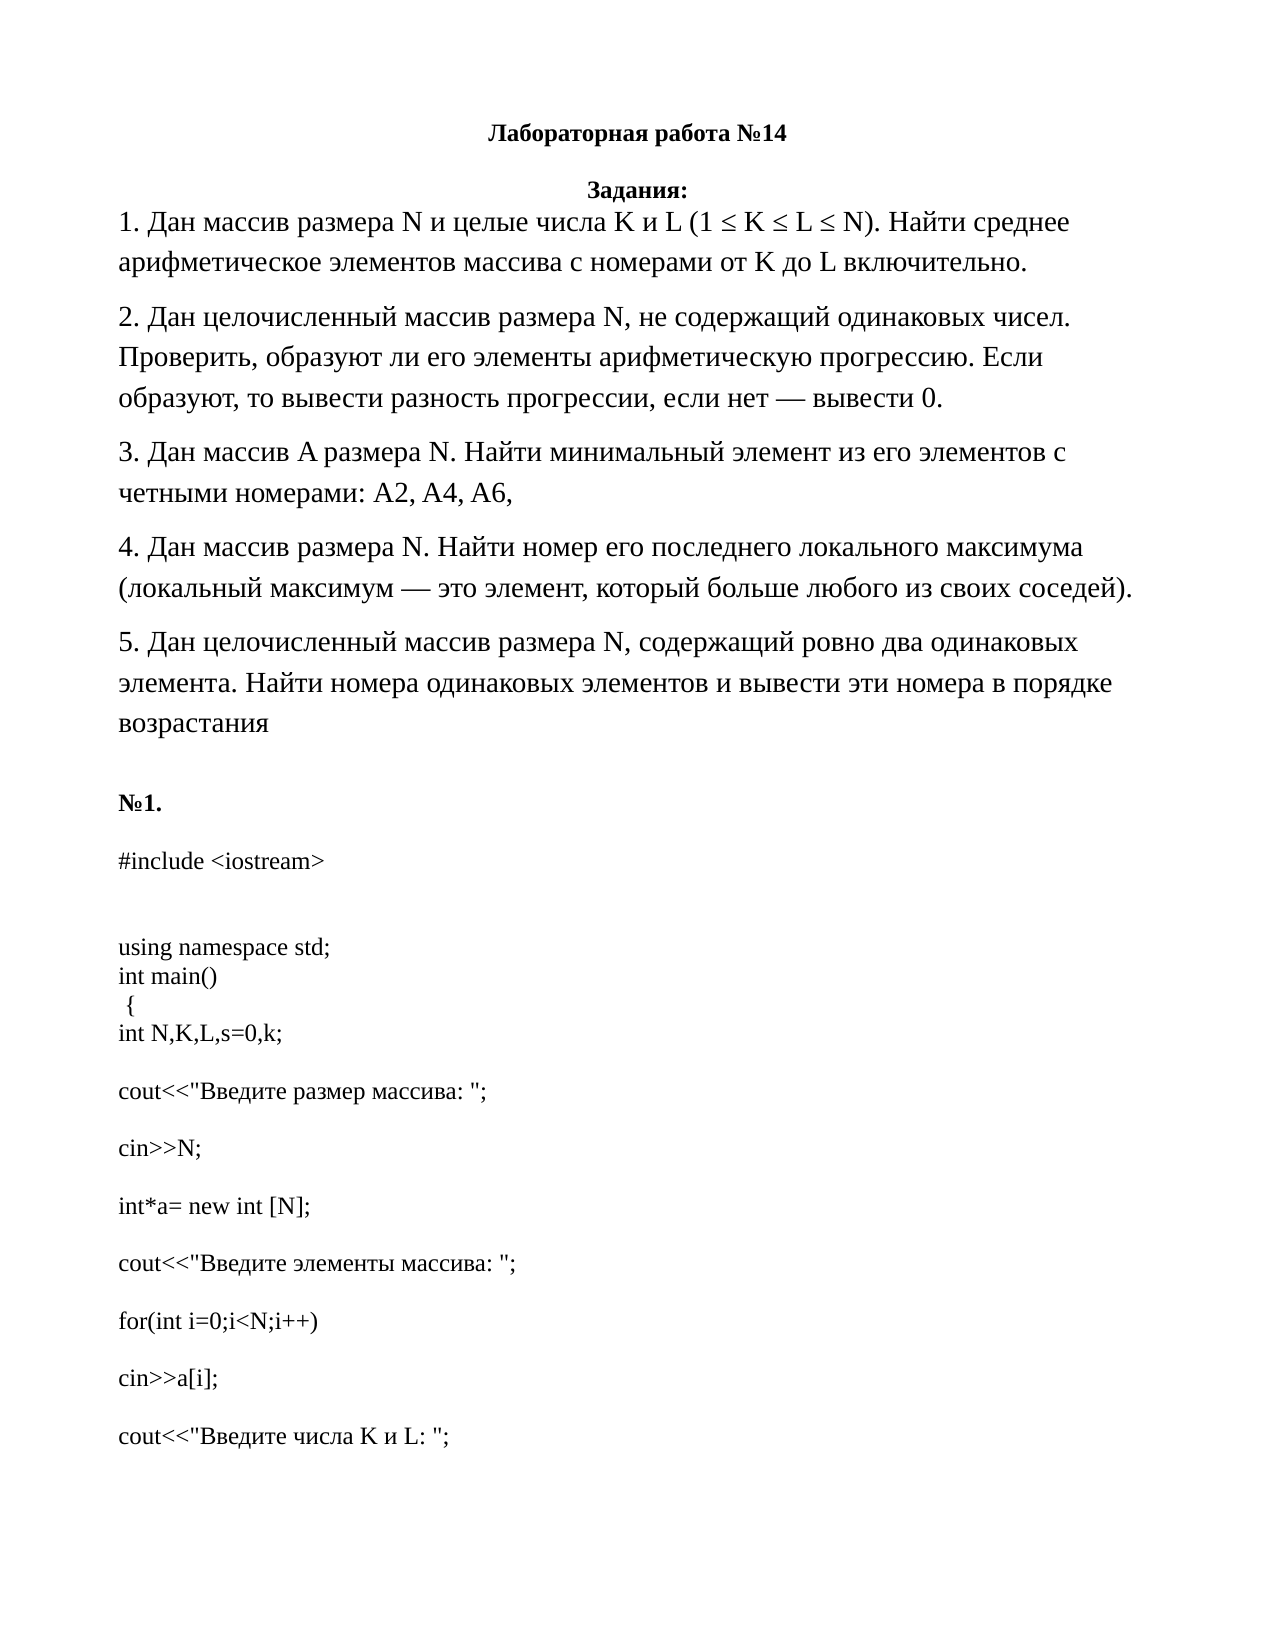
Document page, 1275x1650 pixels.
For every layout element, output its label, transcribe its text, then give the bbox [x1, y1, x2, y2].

text cout<<"Введите числа K и L: "; [118, 1421, 1157, 1478]
text cin>>N; [118, 1133, 1157, 1191]
text int main() { [118, 961, 1157, 1018]
text int N,K,L,s=0,k; [118, 1018, 1157, 1076]
text 1. Дан массив размера N и целые числа K и L (1 ≤ K ≤ L ≤ N). Найти среднее арифметическое элементов массива с номерами от K до L включительно. [118, 204, 1157, 278]
text №1. [118, 788, 1157, 817]
text using namespace std; [118, 875, 1157, 961]
text 4. Дан массив размера N. Найти номер его последнего локального максимума (локальный максимум — это элемент, который больше любого из своих соседей). [118, 529, 1157, 603]
text 5. Дан целочисленный массив размера N, содержащий ровно два одинаковых элемента. Найти номера одинаковых элементов и вывести эти номера в порядке возрастания [118, 624, 1157, 738]
text int*a= new int [N]; [118, 1191, 1157, 1248]
text Задания: [118, 176, 1157, 204]
text 2. Дан целочисленный массив размера N, не содержащий одинаковых чисел. Проверить, образуют ли его элементы арифметическую прогрессию. Если образуют, то вывести разность прогрессии, если нет — вывести 0. [118, 299, 1157, 413]
text Лабораторная работа №14 [118, 118, 1157, 147]
text cout<<"Введите элементы массива: "; [118, 1248, 1157, 1306]
text #include <iostream> [118, 846, 1157, 875]
text cout<<"Введите размер массива: "; [118, 1076, 1157, 1133]
text cin>>a[i]; [118, 1363, 1157, 1421]
text for(int i=0;i<N;i++) [118, 1306, 1157, 1363]
text 3. Дан массив A размера N. Найти минимальный элемент из его элементов с четными номерами: A2, A4, A6, [118, 434, 1157, 508]
